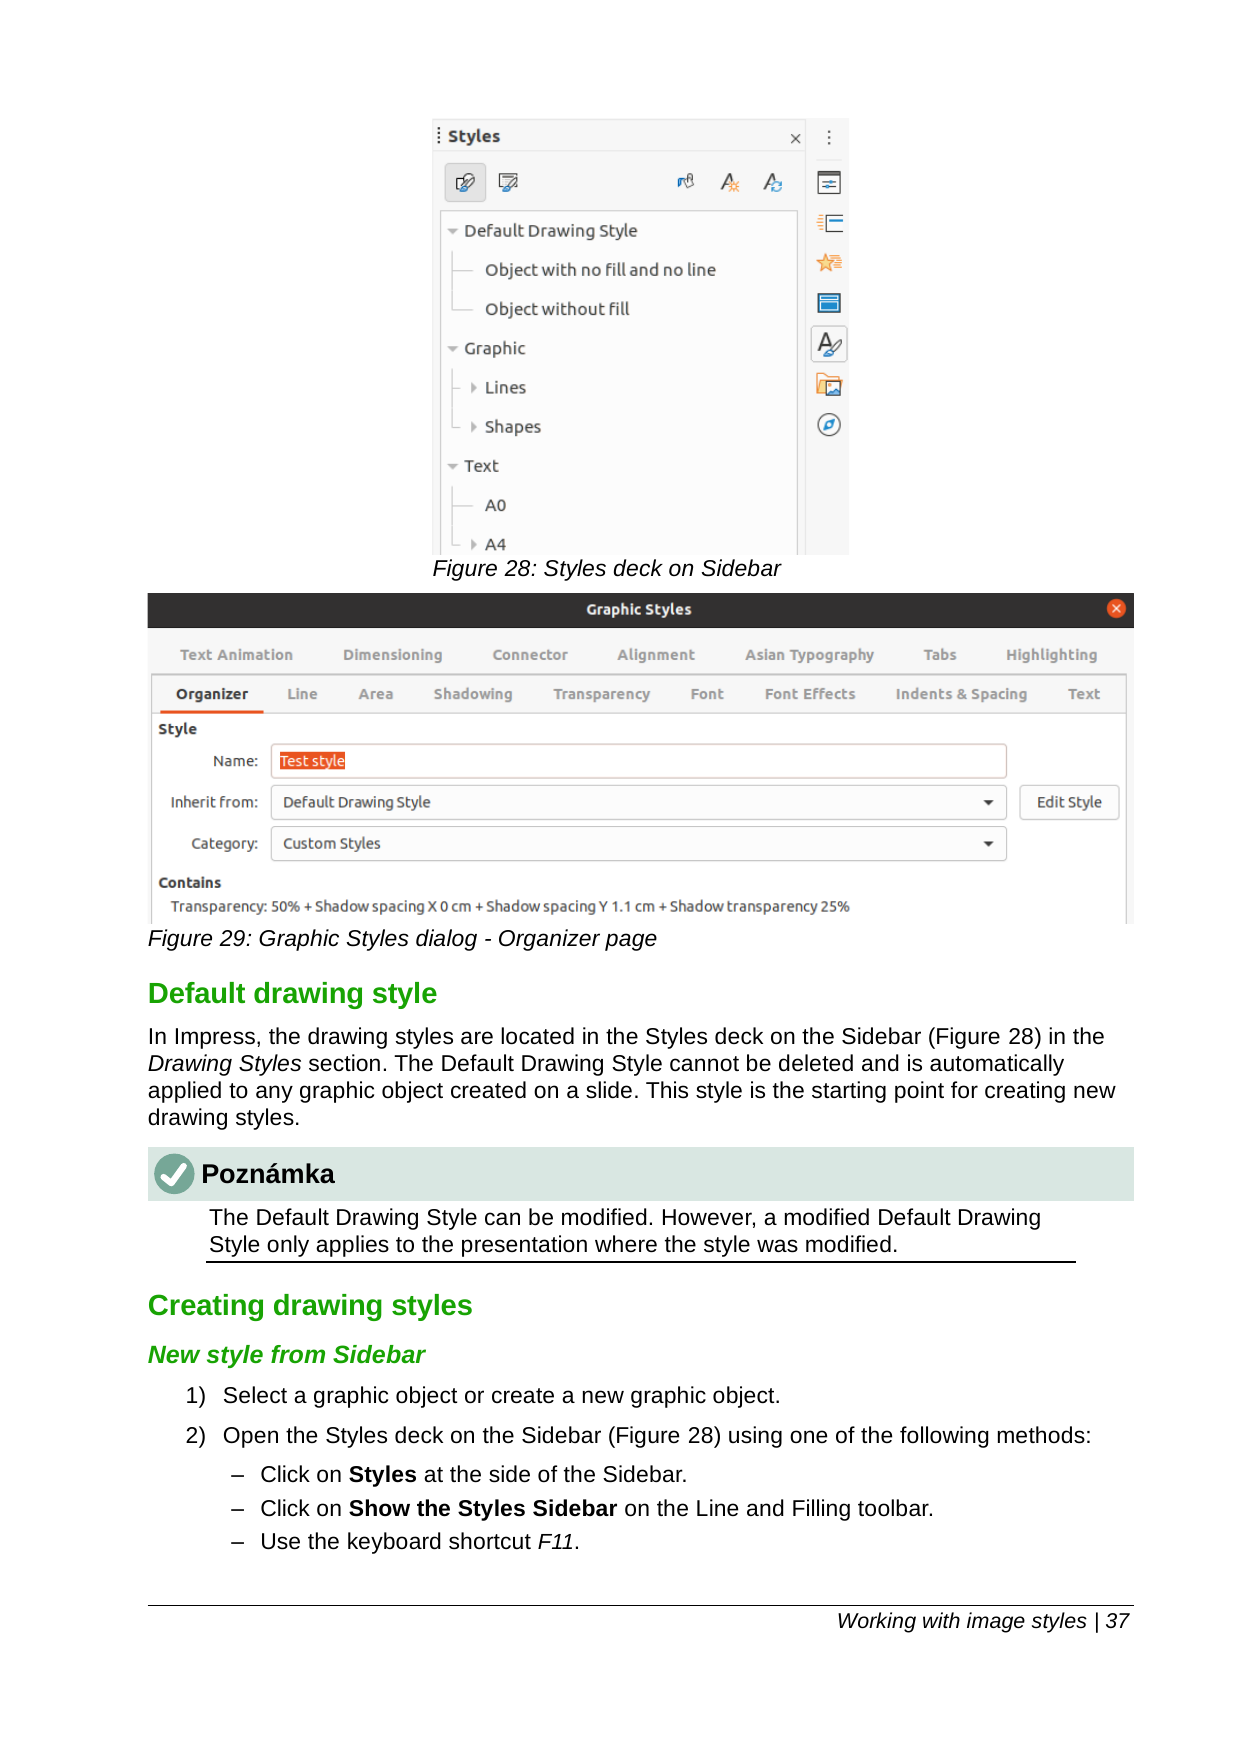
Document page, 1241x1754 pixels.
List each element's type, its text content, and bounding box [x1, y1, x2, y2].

subtitle Default drawing style [148, 976, 1134, 1009]
subtitle Creating drawing styles [148, 1288, 1134, 1321]
list Select a graphic object or create a new graphic object. [206, 1382, 1134, 1409]
list Click on Styles at the side of the Sidebar. [231, 1461, 1134, 1488]
text In Impress, the drawing styles are located in the Styles deck on the Sidebar (Figure 28) in the Drawing Styles section. The Default Drawing Style cannot be deleted and is automatically applied to any graphic object created on a slide. This style is the starting point for creating new drawing styles. [148, 1022, 1134, 1130]
text Figure 29: Graphic Styles dialog - Organizer page [148, 924, 1134, 951]
text Figure 28: Styles deck on Sidebar [432, 555, 849, 581]
subtitle Poznámka [148, 1147, 1134, 1201]
list Click on Show the Styles Sidebar on the Line and Filling toolbar. [231, 1494, 1134, 1521]
list Open the Styles deck on the Sidebar (Figure 28) using one of the following methods: [206, 1421, 1134, 1448]
text The Default Drawing Style can be modified. However, a modified Default Drawing Style only applies to the presentation where the style was modified. [206, 1201, 1076, 1261]
picture [432, 118, 850, 555]
picture [147, 593, 1134, 924]
subtitle New style from Sidebar [148, 1340, 1134, 1369]
list Use the keyboard shortcut F11. [231, 1527, 1134, 1554]
